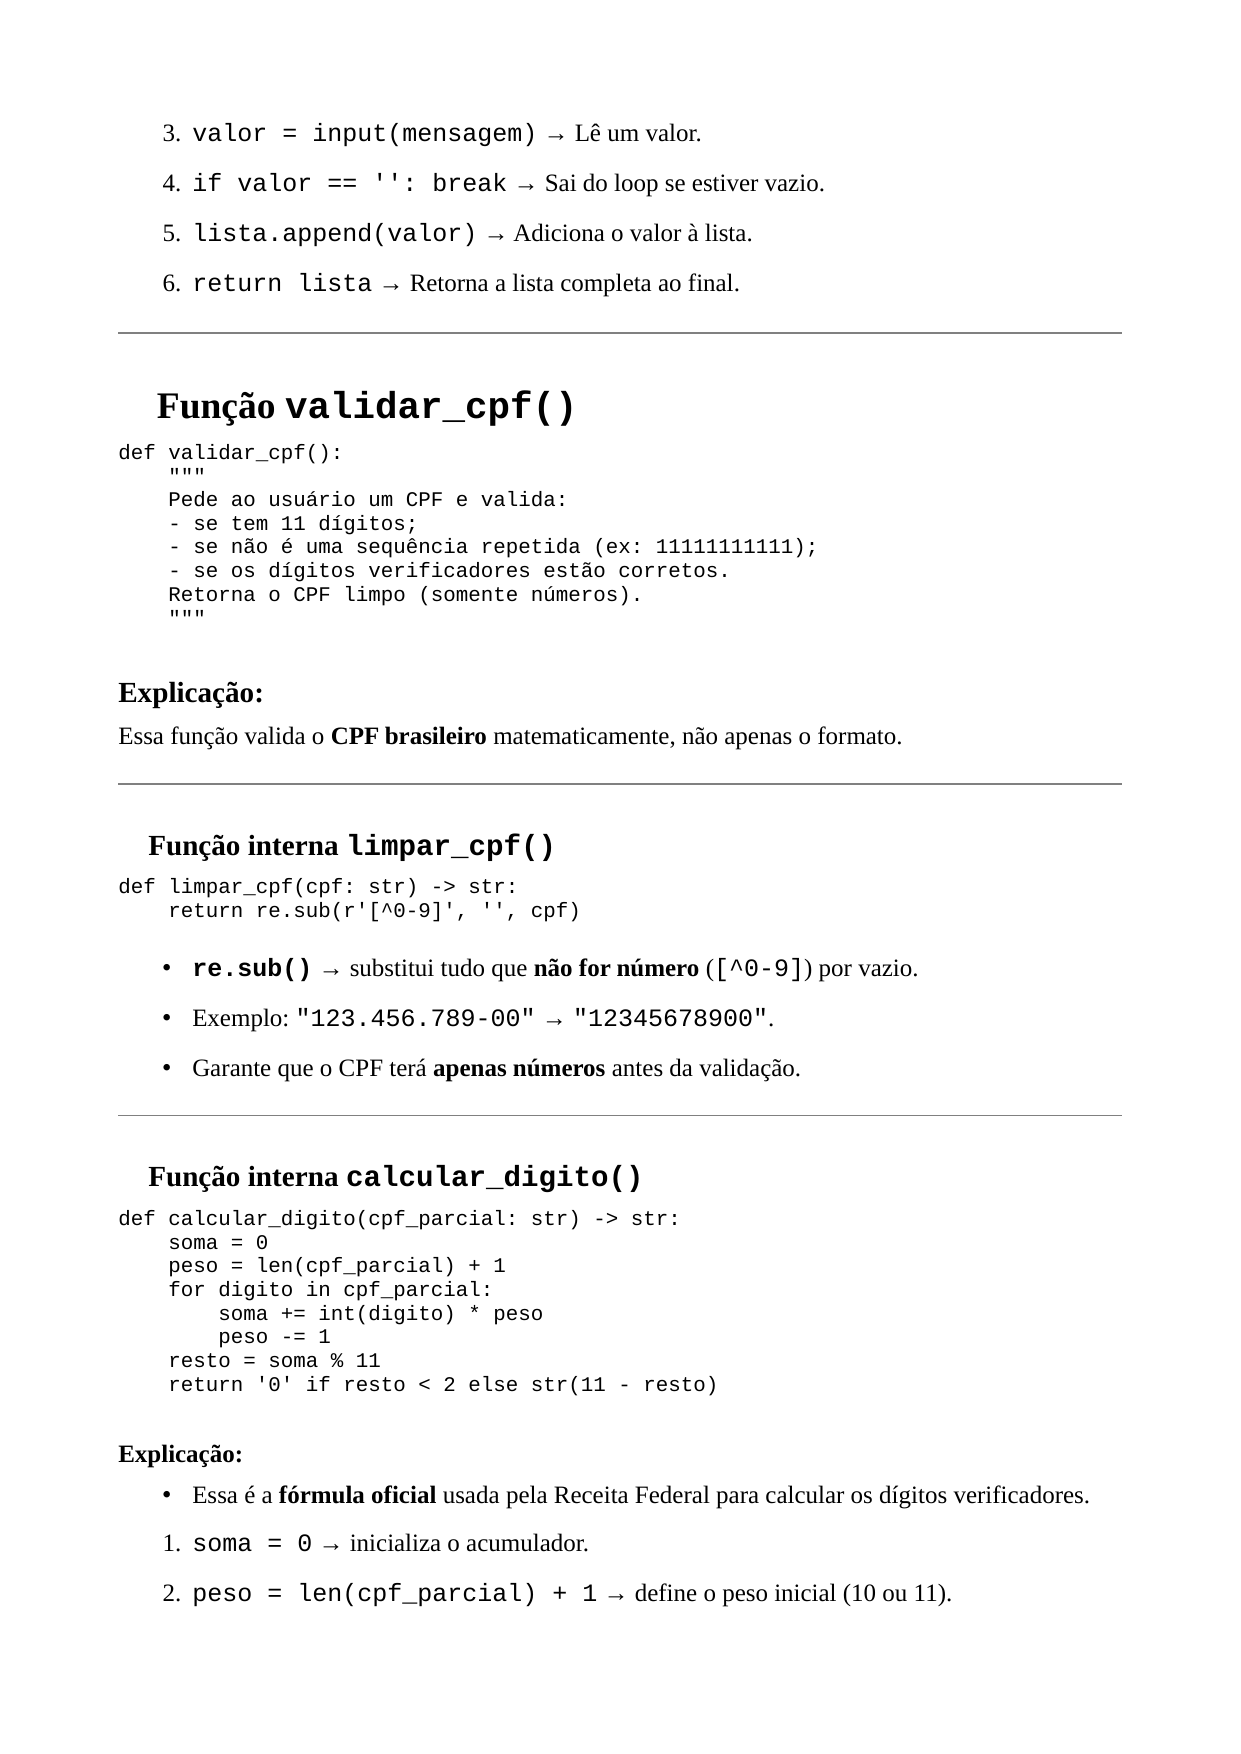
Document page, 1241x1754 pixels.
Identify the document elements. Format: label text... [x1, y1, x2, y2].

subtitle Explicação: [118, 1439, 1122, 1468]
text soma += int(digito) * peso [118, 1303, 1122, 1326]
text Pede ao usuário um CPF e valida: [118, 489, 1122, 513]
list soma = 0 → inicializa o acumulador. [162, 1528, 1122, 1559]
list Garante que o CPF terá apenas números antes da validação. [162, 1053, 1122, 1082]
text for digito in cpf_parcial: [118, 1279, 1122, 1303]
text def validar_cpf(): [118, 442, 1122, 466]
text peso -= 1 [118, 1326, 1122, 1350]
text """ [118, 466, 1122, 489]
text Retorna o CPF limpo (somente números). [118, 584, 1122, 607]
list lista.append(valor) → Adiciona o valor à lista. [162, 218, 1122, 249]
text def limpar_cpf(cpf: str) -> str: [118, 876, 1122, 900]
text return re.sub(r'[^0-9]', '', cpf) [118, 900, 1122, 923]
list return lista → Retorna a lista completa ao final. [162, 268, 1122, 299]
list re.sub() → substitui tudo que não for número ([^0-9]) por vazio. [162, 953, 1122, 984]
list Essa é a fórmula oficial usada pela Receita Federal para calcular os dígitos verificadores. [162, 1480, 1122, 1509]
text - se não é uma sequência repetida (ex: 11111111111); [118, 537, 1122, 560]
text Essa função valida o CPF brasileiro matematicamente, não apenas o formato. [118, 721, 1122, 750]
list valor = input(mensagem) → Lê um valor. [162, 118, 1122, 149]
text - se os dígitos verificadores estão corretos. [118, 560, 1122, 584]
text def calcular_digito(cpf_parcial: str) -> str: [118, 1208, 1122, 1232]
subtitle 🔸 Função interna limpar_cpf() [118, 828, 1122, 864]
text soma = 0 [118, 1232, 1122, 1255]
list peso = len(cpf_parcial) + 1 → define o peso inicial (10 ou 11). [162, 1578, 1122, 1609]
subtitle Explicação: [118, 675, 1122, 709]
list if valor == '': break → Sai do loop se estiver vazio. [162, 168, 1122, 199]
text resto = soma % 11 [118, 1350, 1122, 1373]
text - se tem 11 dígitos; [118, 513, 1122, 537]
list Exemplo: "123.456.789-00" → "12345678900". [162, 1003, 1122, 1034]
text return '0' if resto < 2 else str(11 - resto) [118, 1373, 1122, 1397]
text peso = len(cpf_parcial) + 1 [118, 1255, 1122, 1279]
text """ [118, 607, 1122, 631]
subtitle 🔹 Função validar_cpf() [118, 383, 1122, 429]
subtitle 🔸 Função interna calcular_digito() [118, 1159, 1122, 1196]
